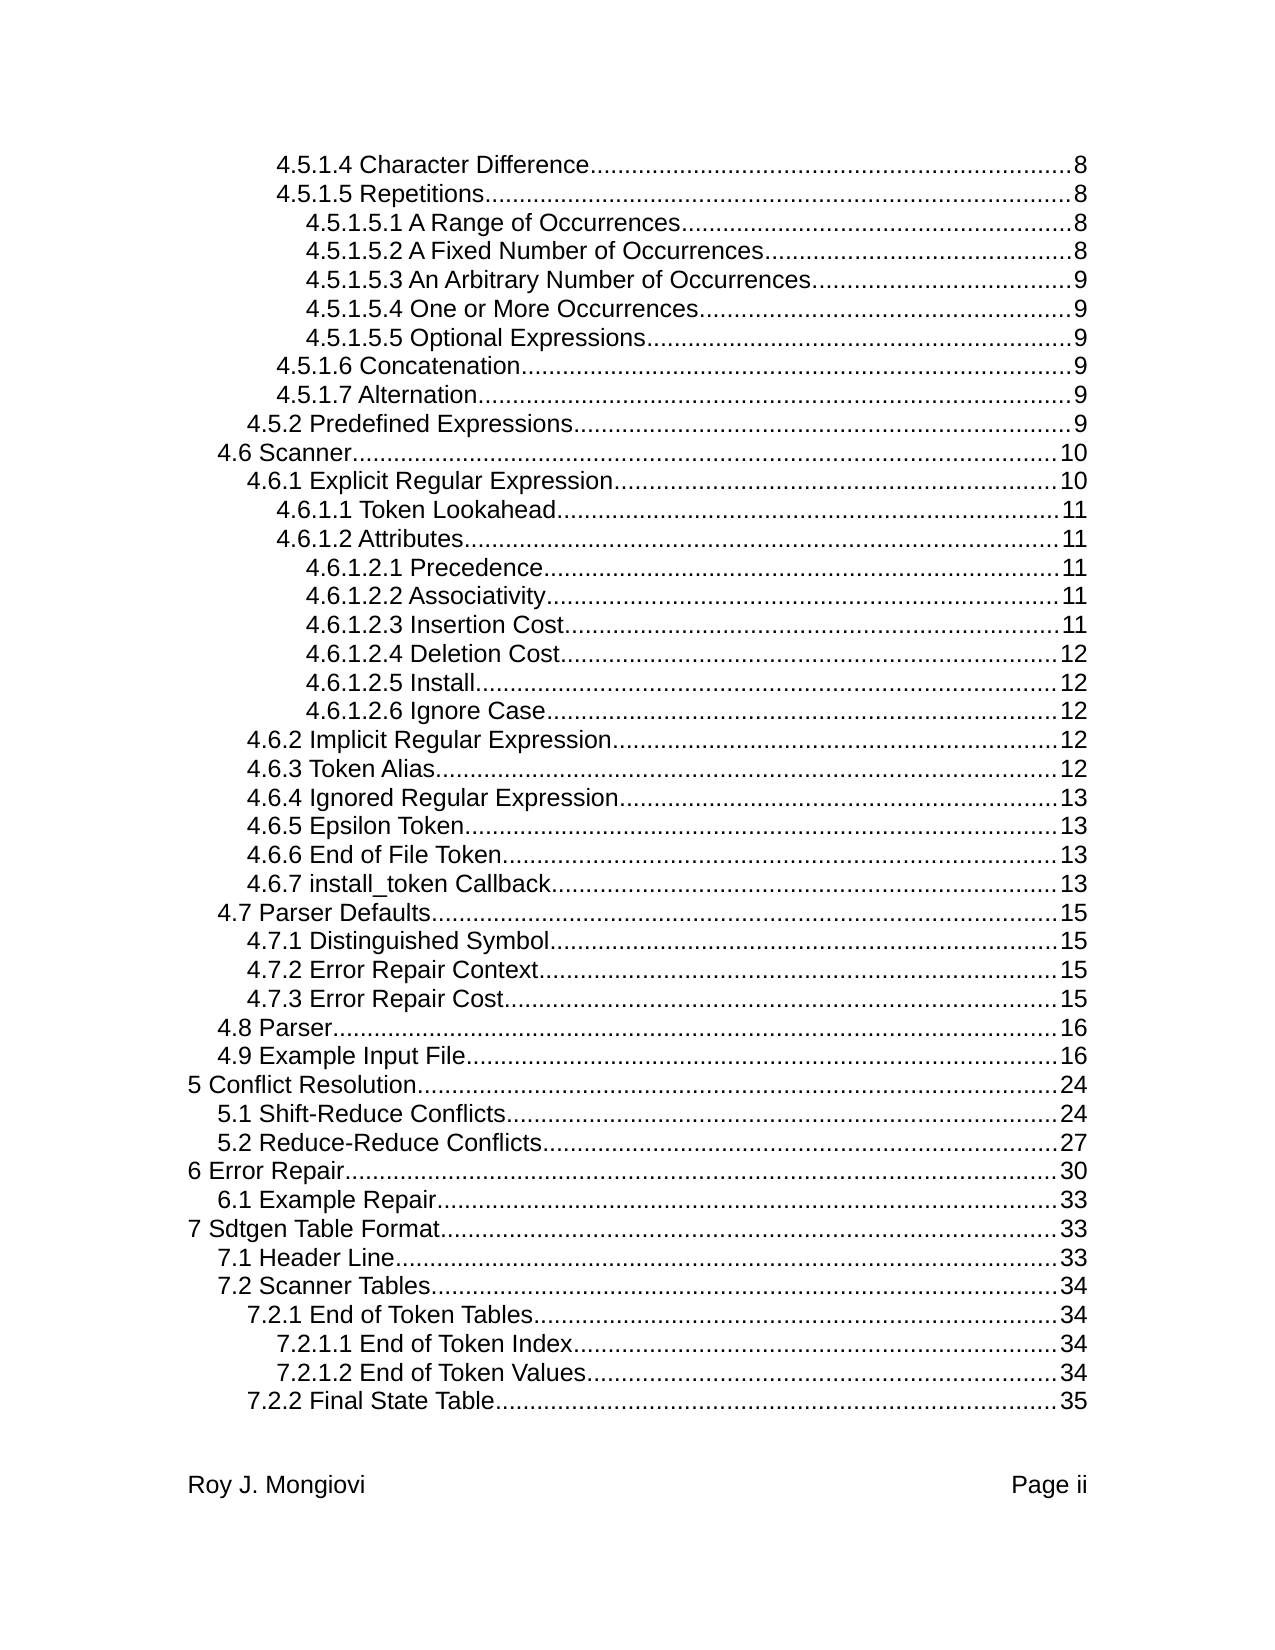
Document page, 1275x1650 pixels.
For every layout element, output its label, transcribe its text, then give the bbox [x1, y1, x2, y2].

text 4.5.1.5.3 An Arbitrary Number of Occurrences 9 [306, 265, 1087, 294]
text 4.6.3 Token Alias 12 [247, 754, 1087, 782]
text 6.1 Example Repair 33 [217, 1185, 1087, 1214]
text 4.5.1.6 Concatenation 9 [276, 351, 1087, 380]
text 4.7.3 Error Repair Cost 15 [247, 984, 1087, 1012]
text 4.6.1.2 Attributes 11 [276, 524, 1087, 552]
text 6 Error Repair 30 [187, 1156, 1087, 1185]
text 4.5.1.4 Character Difference 8 [276, 150, 1087, 179]
text 4.8 Parser 16 [217, 1012, 1087, 1041]
text 4.6.1.2.1 Precedence 11 [306, 552, 1087, 581]
text 4.6.4 Ignored Regular Expression 13 [247, 782, 1087, 811]
text 4.6 Scanner 10 [217, 437, 1087, 466]
text 7.2.2 Final State Table 35 [247, 1386, 1087, 1415]
text 7.2.1.1 End of Token Index 34 [276, 1329, 1087, 1357]
text 4.7 Parser Defaults 15 [217, 897, 1087, 926]
text 4.6.1.2.5 Install 12 [306, 667, 1087, 696]
text 4.6.1.2.3 Insertion Cost 11 [306, 610, 1087, 639]
text 5.1 Shift-Reduce Conflicts 24 [217, 1099, 1087, 1127]
text 7.2.1 End of Token Tables 34 [247, 1300, 1087, 1329]
text 7 Sdtgen Table Format 33 [187, 1214, 1087, 1242]
text 7.2.1.2 End of Token Values 34 [276, 1357, 1087, 1386]
text 4.5.1.5.1 A Range of Occurrences 8 [306, 207, 1087, 236]
text 4.6.1.2.6 Ignore Case 12 [306, 696, 1087, 725]
text 5 Conflict Resolution 24 [187, 1070, 1087, 1099]
text 5.2 Reduce-Reduce Conflicts 27 [217, 1127, 1087, 1156]
text 4.6.1.1 Token Lookahead 11 [276, 495, 1087, 524]
text 4.6.1 Explicit Regular Expression 10 [247, 466, 1087, 495]
text 4.5.1.7 Alternation 9 [276, 380, 1087, 409]
text 4.9 Example Input File 16 [217, 1041, 1087, 1070]
text 4.6.5 Epsilon Token 13 [247, 811, 1087, 840]
text 4.7.1 Distinguished Symbol 15 [247, 926, 1087, 955]
text 4.6.1.2.2 Associativity 11 [306, 581, 1087, 610]
text 7.2 Scanner Tables 34 [217, 1271, 1087, 1300]
text 4.5.1.5.4 One or More Occurrences 9 [306, 294, 1087, 322]
text 4.6.2 Implicit Regular Expression 12 [247, 725, 1087, 754]
text 4.5.1.5.5 Optional Expressions 9 [306, 322, 1087, 351]
text 4.6.6 End of File Token 13 [247, 840, 1087, 869]
text 4.5.1.5 Repetitions 8 [276, 179, 1087, 207]
text 4.5.1.5.2 A Fixed Number of Occurrences 8 [306, 236, 1087, 265]
text 4.7.2 Error Repair Context 15 [247, 955, 1087, 984]
text 4.5.2 Predefined Expressions 9 [247, 409, 1087, 437]
text 4.6.7 install_token Callback 13 [247, 869, 1087, 897]
text 4.6.1.2.4 Deletion Cost 12 [306, 639, 1087, 667]
text 7.1 Header Line 33 [217, 1242, 1087, 1271]
